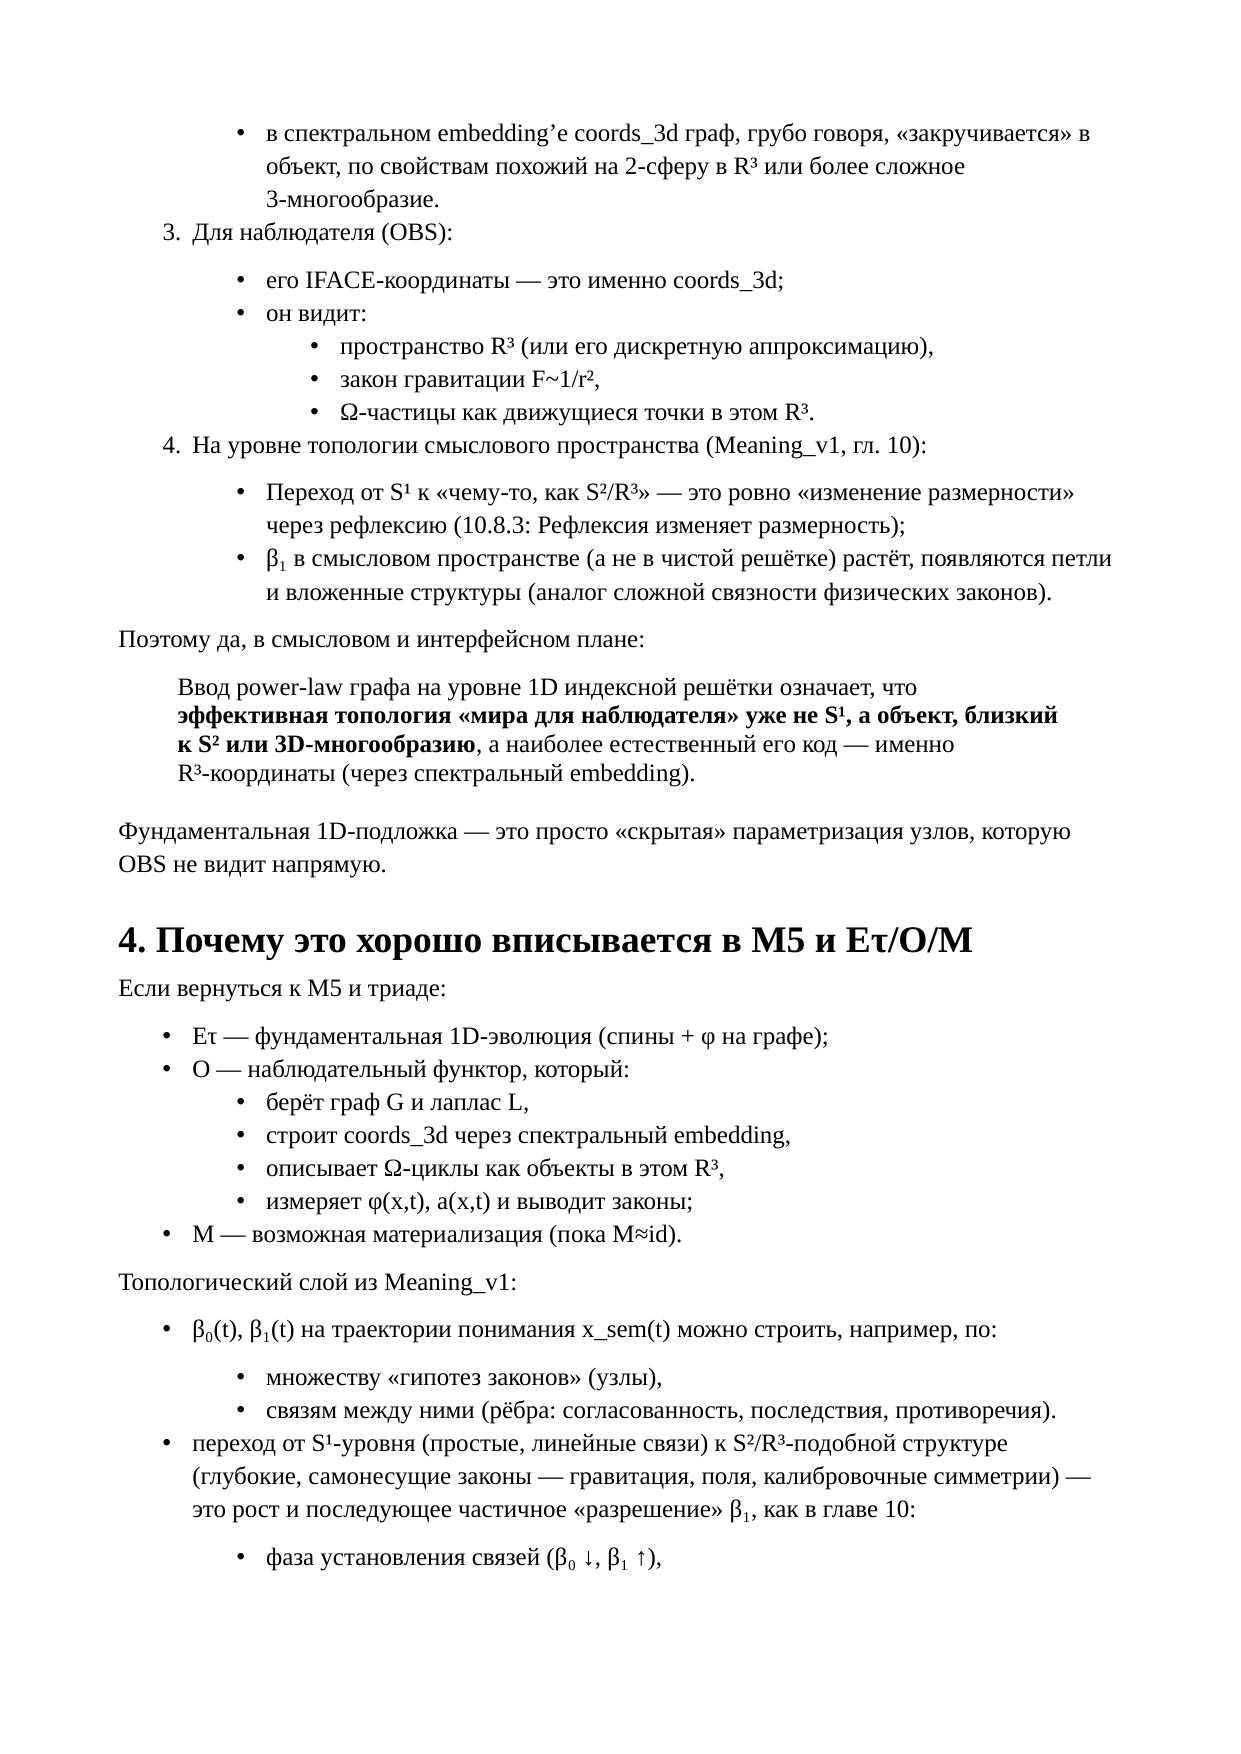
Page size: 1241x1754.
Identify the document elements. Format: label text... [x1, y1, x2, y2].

list в спектральном embedding’е coords_3d граф, грубо говоря, «закручивается» в объект, по свойствам похожий на 2‑сферу в R³ или более сложное 3‑многообразие. [236, 118, 1122, 213]
list строит coords_3d через спектральный embedding, [236, 1120, 1122, 1149]
text Поэтому да, в смысловом и интерфейсном плане: [118, 624, 1122, 653]
list связям между ними (рёбра: согласованность, последствия, противоречия). [236, 1395, 1122, 1424]
list он видит: [236, 298, 1122, 327]
list Переход от S¹ к «чему‑то, как S²/R³» — это ровно «изменение размерности» через рефлексию (10.8.3: Рефлексия изменяет размерность); [236, 477, 1122, 539]
text Если вернуться к M5 и триаде: [118, 973, 1122, 1002]
list измеряет φ(x,t), a(x,t) и выводит законы; [236, 1186, 1122, 1215]
list β₀(t), β₁(t) на траектории понимания x_sem(t) можно строить, например, по: [162, 1314, 1122, 1343]
list На уровне топологии смыслового пространства (Meaning_v1, гл. 10): [162, 430, 1122, 459]
list β₁ в смысловом пространстве (а не в чистой решётке) растёт, появляются петли и вложенные структуры (аналог сложной связности физических законов). [236, 543, 1122, 605]
list M — возможная материализация (пока M≈id). [162, 1219, 1122, 1248]
text Ввод power‑law графа на уровне 1D индексной решётки означает, что эффективная топология «мира для наблюдателя» уже не S¹, а объект, близкий к S² или 3D‑многообразию, а наиболее естественный его код — именно R³‑координаты (через спектральный embedding). [177, 672, 1063, 787]
list множеству «гипотез законов» (узлы), [236, 1362, 1122, 1391]
list Ω‑частицы как движущиеся точки в этом R³. [310, 397, 1122, 426]
list Для наблюдателя (OBS): [162, 217, 1122, 246]
list закон гравитации F~1/r², [310, 364, 1122, 393]
subtitle 4. Почему это хорошо вписывается в M5 и Eτ/O/M [118, 918, 1122, 961]
list Eτ — фундаментальная 1D‑эволюция (спины + φ на графе); [162, 1021, 1122, 1050]
text Топологический слой из Meaning_v1: [118, 1267, 1122, 1295]
list переход от S¹‑уровня (простые, линейные связи) к S²/R³‑подобной структуре (глубокие, самонесущие законы — гравитация, поля, калибровочные симметрии) — это рост и последующее частичное «разрешение» β₁, как в главе 10: [162, 1428, 1122, 1523]
text Фундаментальная 1D‑подложка — это просто «скрытая» параметризация узлов, которую OBS не видит напрямую. [118, 816, 1122, 878]
list пространство R³ (или его дискретную аппроксимацию), [310, 331, 1122, 359]
list его IFACE‑координаты — это именно coords_3d; [236, 265, 1122, 293]
list описывает Ω‑циклы как объекты в этом R³, [236, 1153, 1122, 1182]
list берёт граф G и лаплас L, [236, 1087, 1122, 1116]
list фаза установления связей (β₀ ↓, β₁ ↑), [236, 1542, 1122, 1570]
list O — наблюдательный функтор, который: [162, 1054, 1122, 1083]
